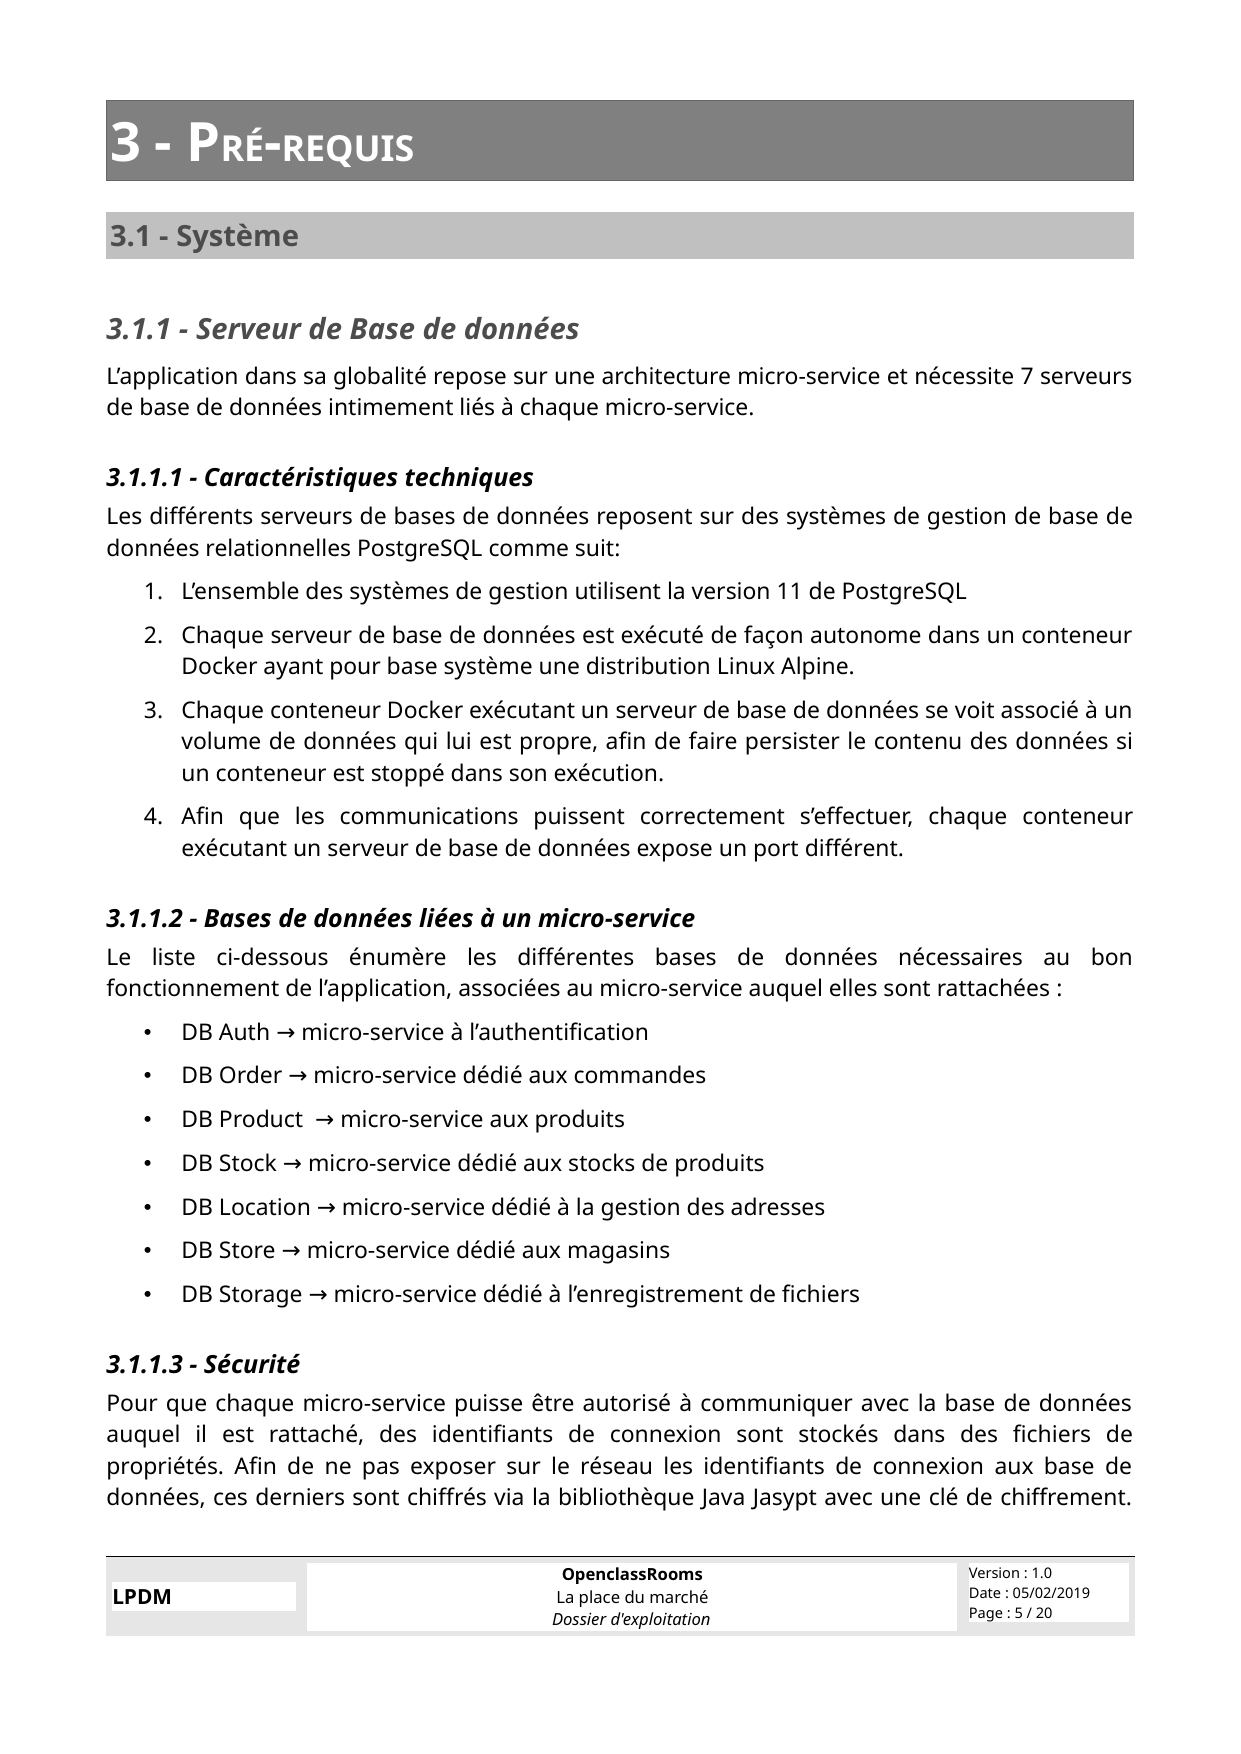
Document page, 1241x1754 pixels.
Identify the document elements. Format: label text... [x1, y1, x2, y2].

text Pour que chaque micro-service puisse être autorisé à communiquer avec la base de données auquel il est rattaché, des identifiants de connexion sont stockés dans des fichiers de propriétés. Afin de ne pas exposer sur le réseau les identifiants de connexion aux base de données, ces derniers sont chiffrés via la bibliothèque Java Jasypt avec une clé de chiffrement. [106, 1387, 1134, 1512]
list DB Storage → micro-service dédié à l’enregistrement de fichiers [144, 1278, 1134, 1309]
list DB Auth → micro-service à l’authentification [144, 1016, 1134, 1047]
list DB Stock → micro-service dédié aux stocks de produits [144, 1147, 1134, 1178]
subtitle Sécurité [106, 1347, 1134, 1381]
list Chaque conteneur Docker exécutant un serveur de base de données se voit associé à un volume de données qui lui est propre, afin de faire persister le contenu des données si un conteneur est stoppé dans son exécution. [144, 694, 1134, 788]
subtitle Pré-requis [107, 101, 1133, 180]
subtitle Bases de données liées à un micro-service [106, 900, 1134, 934]
subtitle Caractéristiques techniques [106, 460, 1134, 494]
subtitle Système [107, 213, 1133, 258]
list Afin que les communications puissent correctement s’effectuer, chaque conteneur exécutant un serveur de base de données expose un port différent. [144, 800, 1134, 863]
list DB Location → micro-service dédié à la gestion des adresses [144, 1191, 1134, 1222]
list Chaque serveur de base de données est exécuté de façon autonome dans un conteneur Docker ayant pour base système une distribution Linux Alpine. [144, 619, 1134, 682]
list DB Product → micro-service aux produits [144, 1103, 1134, 1134]
text Le liste ci-dessous énumère les différentes bases de données nécessaires au bon fonctionnement de l’application, associées au micro-service auquel elles sont rattachées : [106, 941, 1134, 1003]
text Les différents serveurs de bases de données reposent sur des systèmes de gestion de base de données relationnelles PostgreSQL comme suit: [106, 500, 1134, 563]
text L’application dans sa globalité repose sur une architecture micro-service et nécessite 7 serveurs de base de données intimement liés à chaque micro-service. [106, 360, 1134, 422]
list L’ensemble des systèmes de gestion utilisent la version 11 de PostgreSQL [144, 575, 1134, 607]
list DB Store → micro-service dédié aux magasins [144, 1234, 1134, 1266]
subtitle Serveur de Base de données [106, 308, 1134, 348]
list DB Order → micro-service dédié aux commandes [144, 1059, 1134, 1091]
